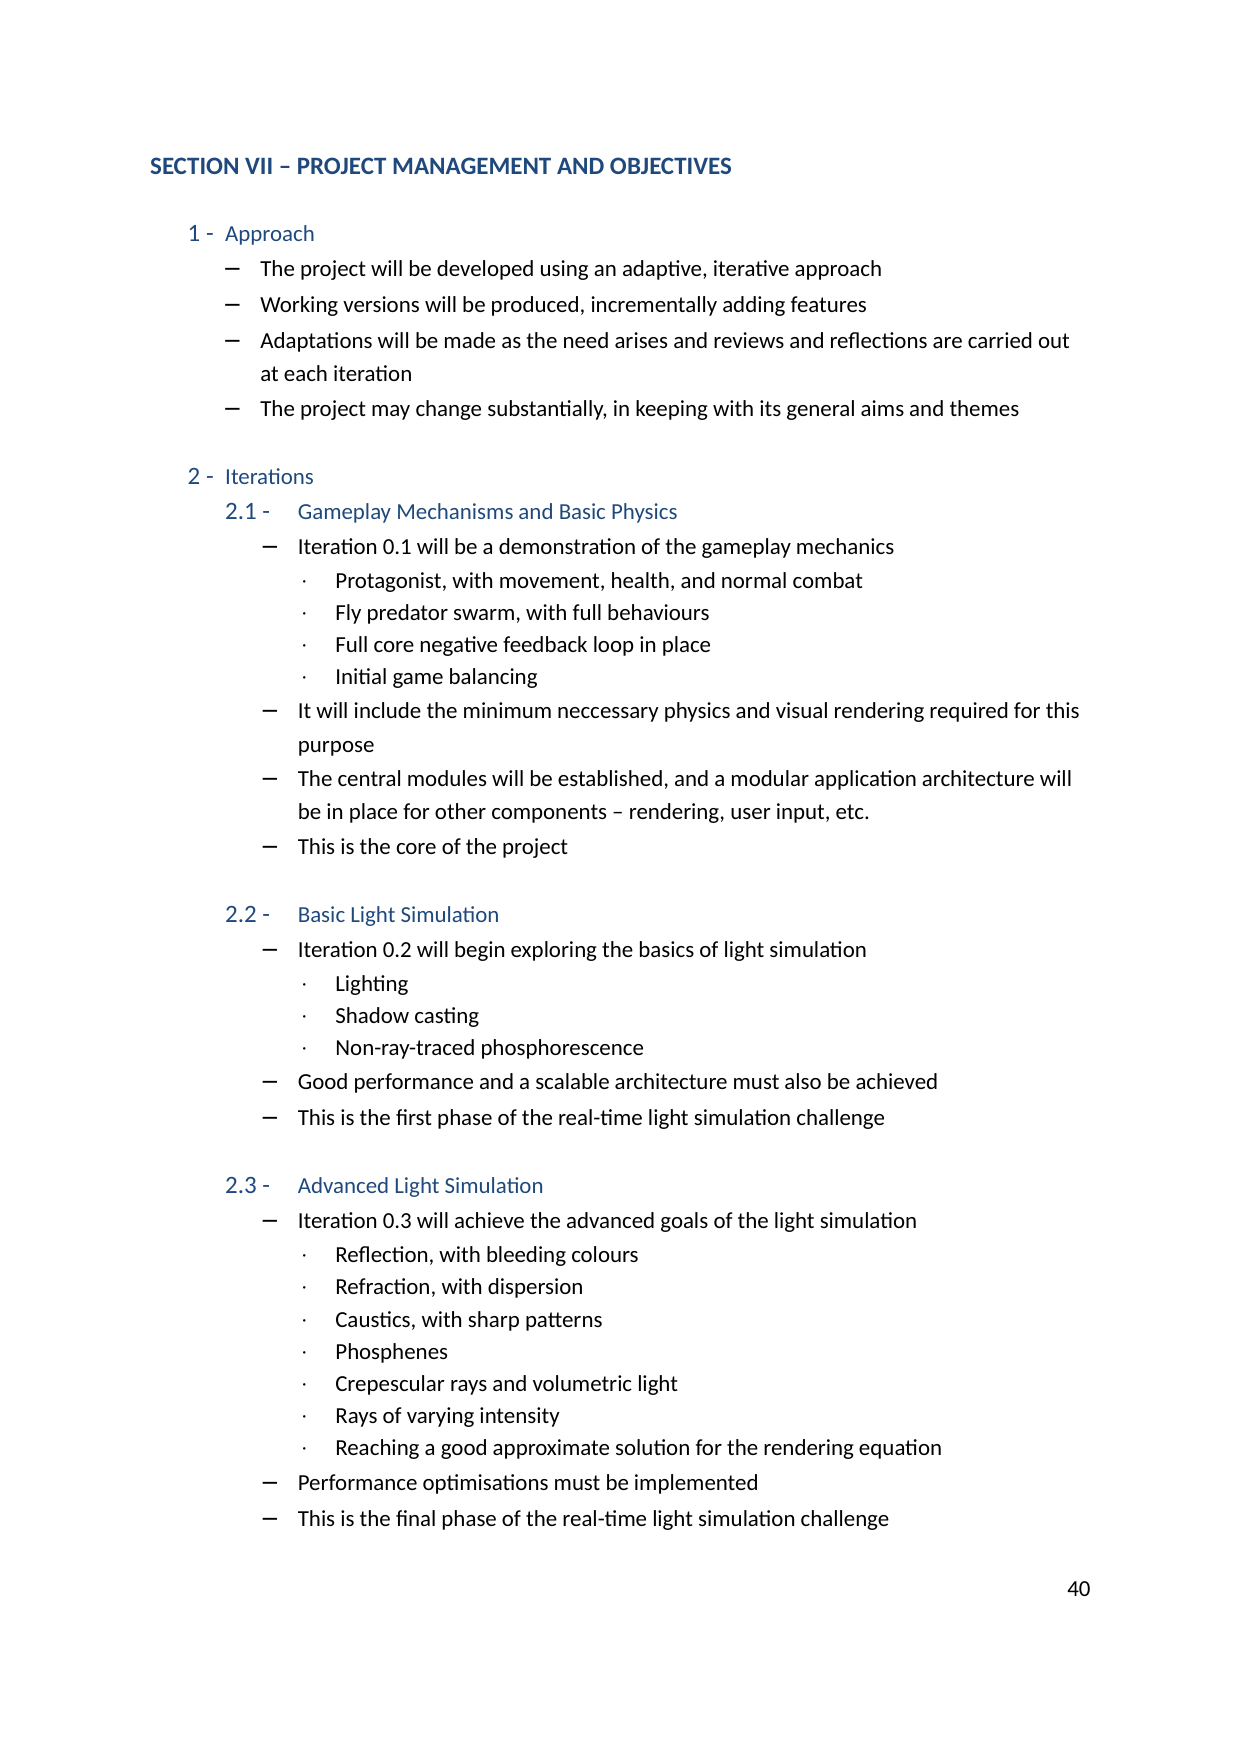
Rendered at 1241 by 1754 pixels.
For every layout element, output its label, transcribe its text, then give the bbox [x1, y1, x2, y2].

list Fly predator swarm, with full behaviours [298, 598, 1090, 626]
list Advanced Light Simulation [225, 1169, 1090, 1200]
list Iteration 0.3 will achieve the advanced goals of the light simulation [260, 1204, 1090, 1236]
list Iteration 0.1 will be a demonstration of the gameplay mechanics [260, 530, 1090, 561]
list Phosphenes [298, 1337, 1090, 1365]
list Reaching a good approximate solution for the rendering equation [298, 1433, 1090, 1461]
list The project may change substantially, in keeping with its general aims and themes [223, 392, 1090, 423]
list Iterations [187, 460, 1090, 490]
list This is the final phase of the real-time light simulation challenge [260, 1502, 1090, 1533]
list Initial game balancing [298, 662, 1090, 690]
list Caustics, with sharp patterns [298, 1305, 1090, 1333]
list This is the core of the project [260, 830, 1090, 861]
list Refraction, with dispersion [298, 1272, 1090, 1301]
list Protagonist, with movement, health, and normal combat [298, 566, 1090, 594]
list Working versions will be produced, incrementally adding features [223, 288, 1090, 319]
list Shadow casting [298, 1001, 1090, 1029]
list Full core negative feedback loop in place [298, 630, 1090, 658]
list Gameplay Mechanisms and Basic Physics [225, 495, 1090, 525]
list Reflection, with bleeding colours [298, 1240, 1090, 1268]
list Crepescular rays and volumetric light [298, 1369, 1090, 1397]
list It will include the minimum neccessary physics and visual rendering required for this purpose [260, 694, 1090, 758]
list Rays of varying intensity [298, 1401, 1090, 1429]
list Non-ray-traced phosphorescence [298, 1033, 1090, 1061]
list The central modules will be established, and a modular application architecture will be in place for other components – rendering, user input, etc. [260, 762, 1090, 826]
list Lighting [298, 969, 1090, 997]
list Iteration 0.2 will begin exploring the basics of light simulation [260, 933, 1090, 964]
list Basic Light Simulation [225, 898, 1090, 928]
subtitle SECTION VII – PROJECT MANAGEMENT AND OBJECTIVES [150, 150, 1090, 181]
list Performance optimisations must be implemented [260, 1466, 1090, 1497]
list Approach [187, 217, 1090, 248]
list This is the first phase of the real-time light simulation challenge [260, 1101, 1090, 1132]
list Adaptations will be made as the need arises and reviews and reflections are carried out at each iteration [223, 324, 1090, 387]
list The project will be developed using an adaptive, iterative approach [223, 252, 1090, 283]
list Good performance and a scalable architecture must also be achieved [260, 1065, 1090, 1097]
